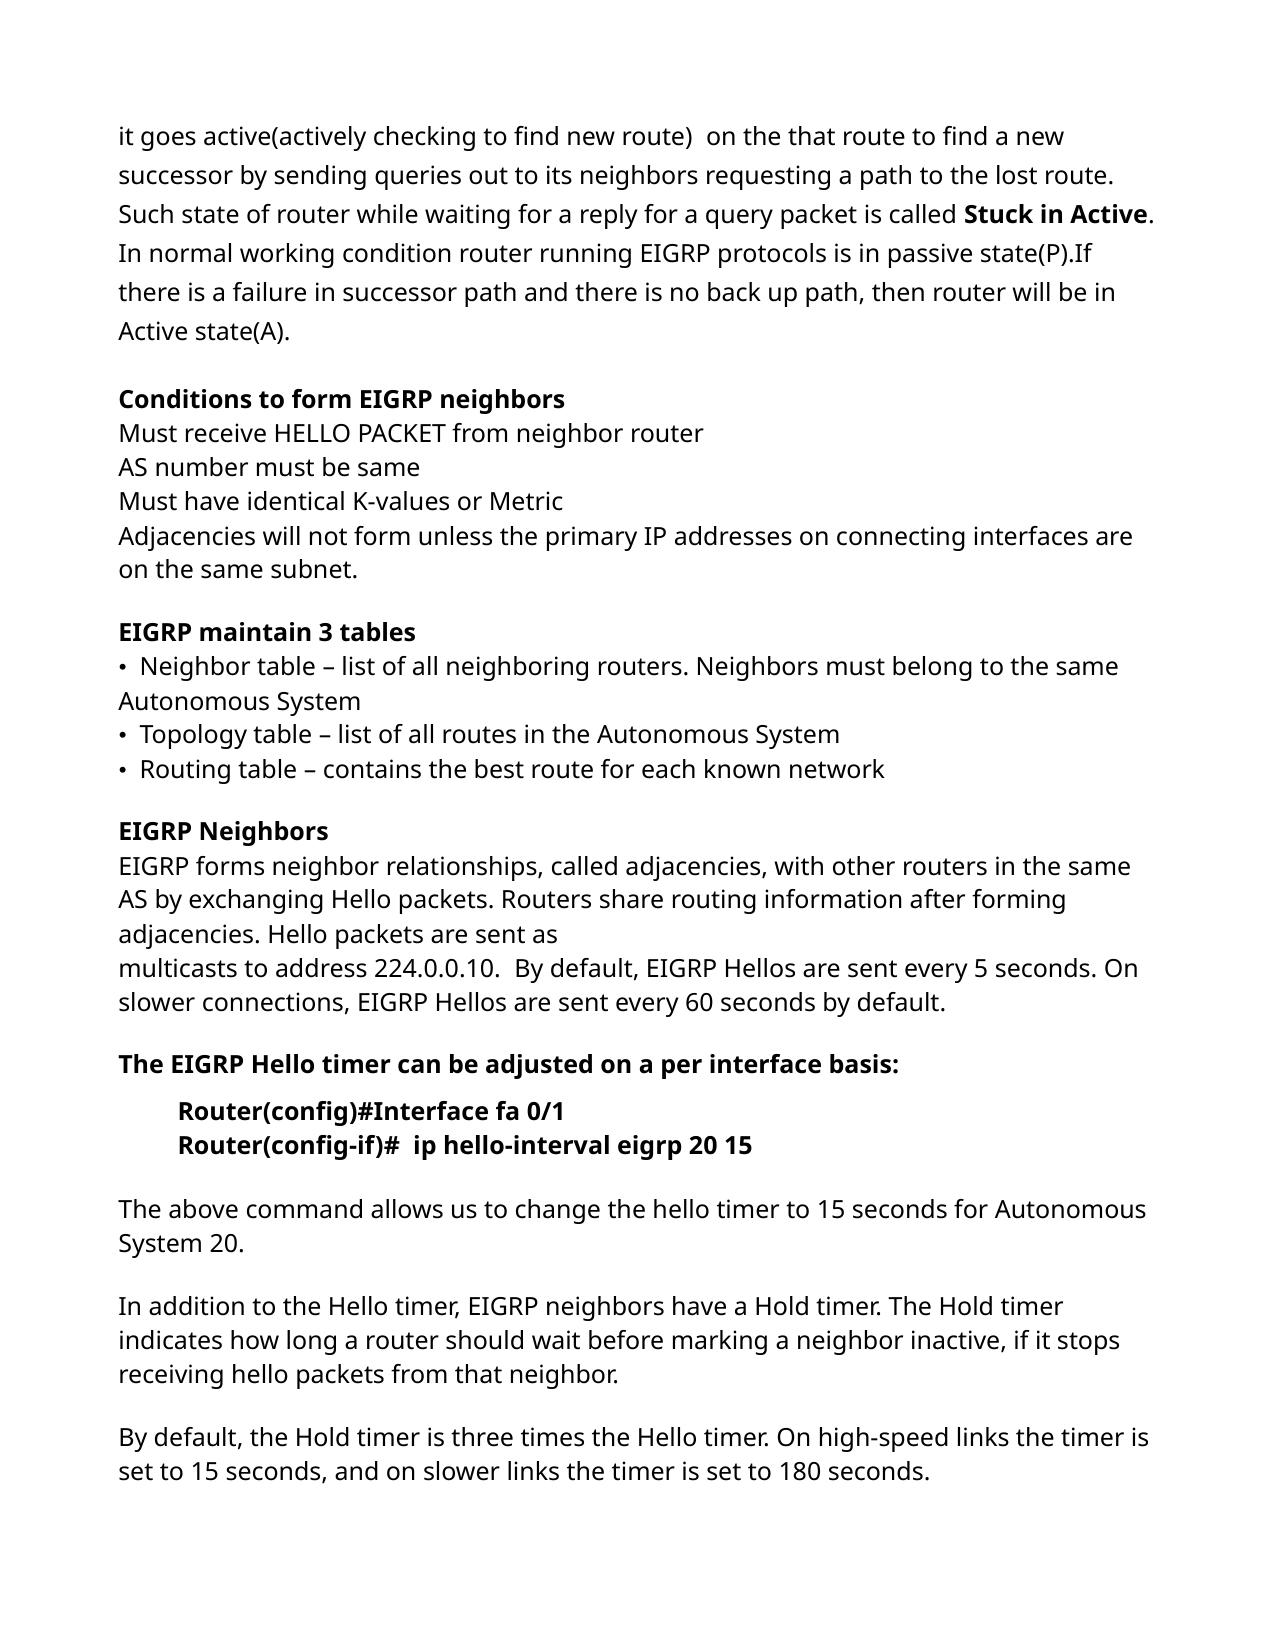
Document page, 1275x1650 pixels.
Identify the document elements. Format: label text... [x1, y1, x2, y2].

text it goes active(actively checking to find new route) on the that route to find a new successor by sending queries out to its neighbors requesting a path to the lost route. Such state of router while waiting for a reply for a query packet is called Stuck in Active. In normal working condition router running EIGRP protocols is in passive state(P).If there is a failure in successor path and there is no back up path, then router will be in Active state(A). [118, 118, 1157, 348]
text • Routing table – contains the best route for each known network [118, 751, 1157, 785]
text Conditions to form EIGRP neighbors [118, 382, 1157, 416]
text The above command allows us to change the hello timer to 15 seconds for Autonomous System 20. [118, 1191, 1157, 1259]
text EIGRP forms neighbor relationships, called adjacencies, with other routers in the same AS by exchanging Hello packets. Routers share routing information after forming adjacencies. Hello packets are sent as [118, 848, 1157, 950]
text Must receive HELLO PACKET from neighbor router [118, 416, 1157, 450]
text EIGRP Neighbors [118, 814, 1157, 848]
text By default, the Hold timer is three times the Hello timer. On high-speed links the timer is set to 15 seconds, and on slower links the timer is set to 180 seconds. [118, 1419, 1157, 1487]
text EIGRP maintain 3 tables [118, 615, 1157, 649]
text • Topology table – list of all routes in the Autonomous System [118, 717, 1157, 751]
text Must have identical K-values or Metric [118, 484, 1157, 518]
text The EIGRP Hello timer can be adjusted on a per interface basis: [118, 1047, 1157, 1081]
text Adjacencies will not form unless the primary IP addresses on connecting interfaces are on the same subnet. [118, 518, 1157, 586]
text In addition to the Hello timer, EIGRP neighbors have a Hold timer. The Hold timer indicates how long a router should wait before marking a neighbor inactive, if it stops receiving hello packets from that neighbor. [118, 1288, 1157, 1390]
text • Neighbor table – list of all neighboring routers. Neighbors must belong to the same Autonomous System [118, 649, 1157, 717]
text Router(config)#Interface fa 0/1 Router(config-if)# ip hello-interval eigrp 20 15 [177, 1094, 1098, 1162]
text multicasts to address 224.0.0.10. By default, EIGRP Hellos are sent every 5 seconds. On slower connections, EIGRP Hellos are sent every 60 seconds by default. [118, 950, 1157, 1018]
text AS number must be same [118, 450, 1157, 484]
